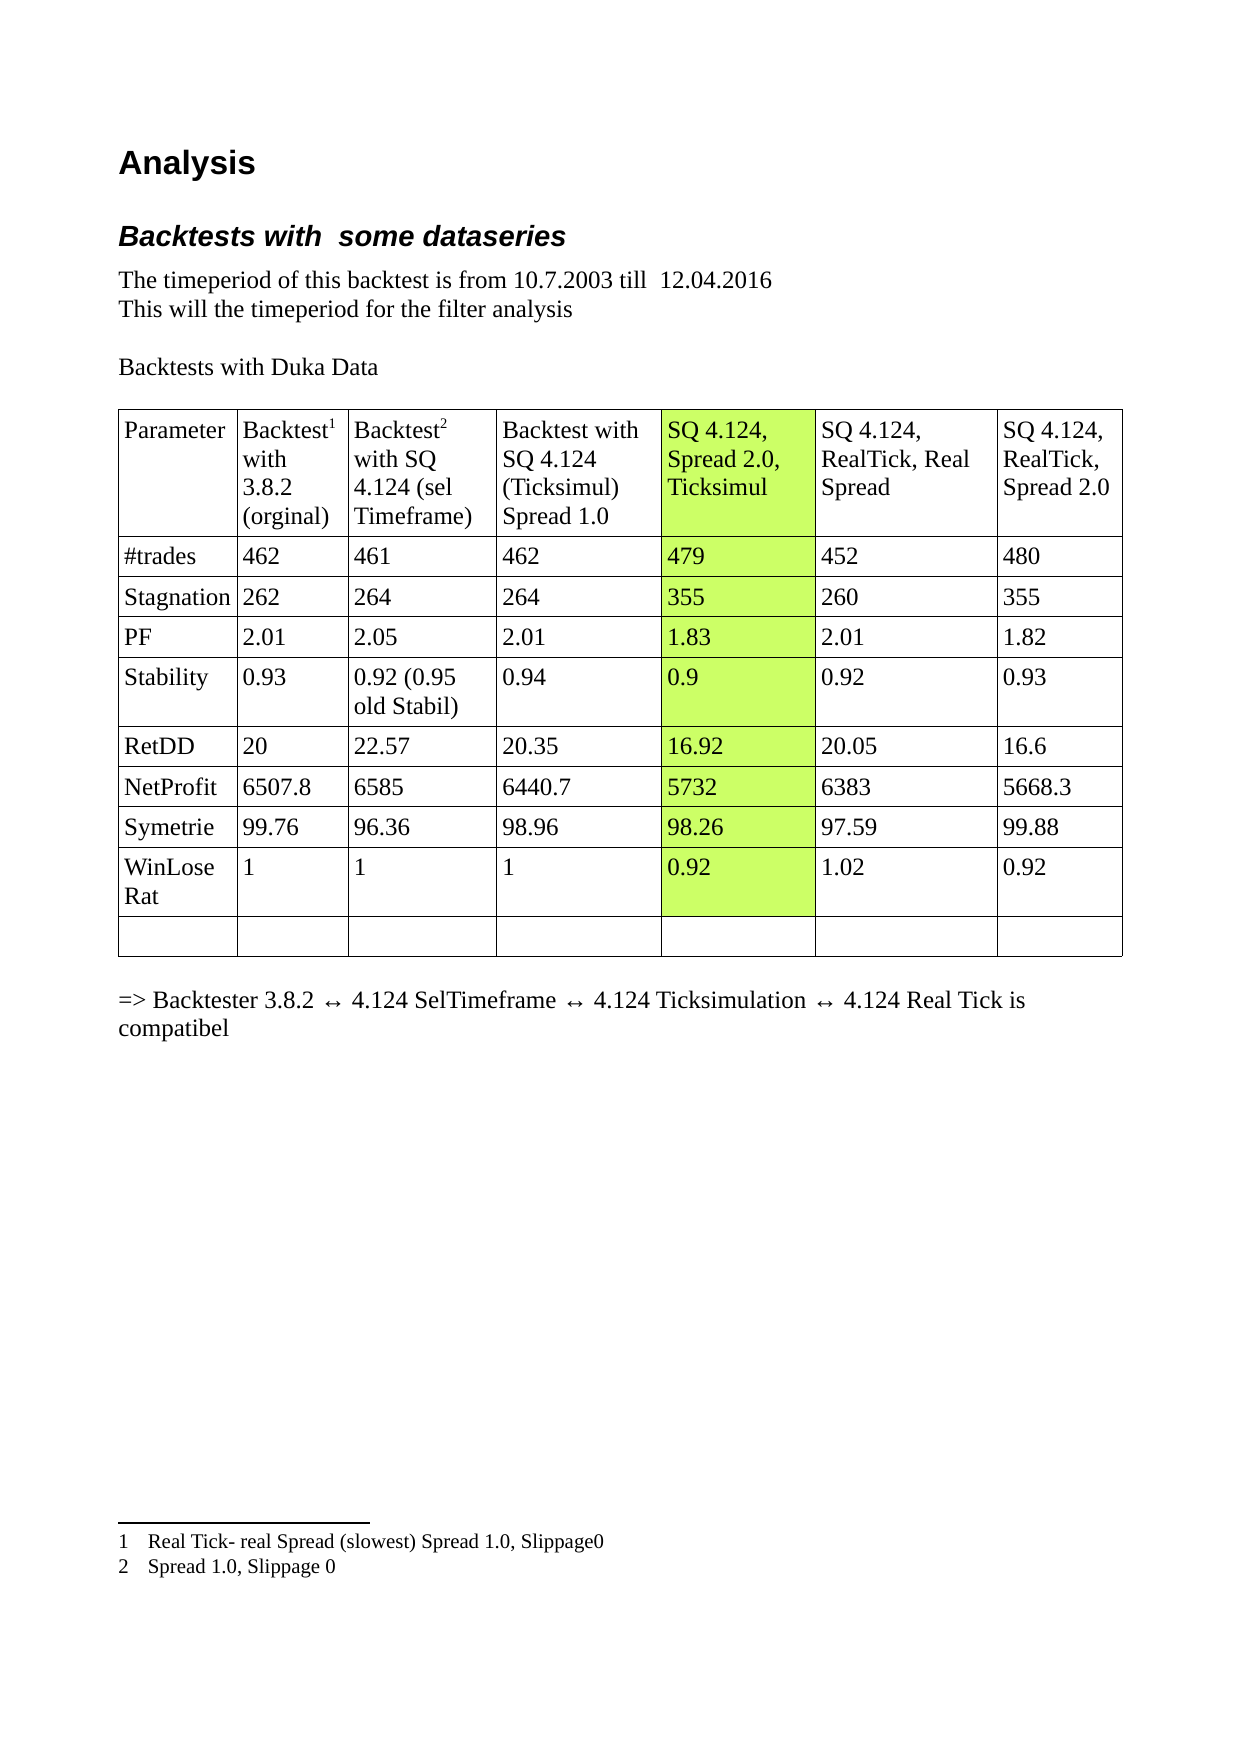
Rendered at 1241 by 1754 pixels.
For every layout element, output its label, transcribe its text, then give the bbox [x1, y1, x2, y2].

table_cell 2,01 [238, 617, 348, 657]
table_cell 0.92 (0.95 old Stabil) [349, 658, 496, 726]
table_header SQ 4.124, RealTick, Real Spread [816, 410, 997, 536]
table_cell [497, 917, 661, 956]
table_cell 461 [349, 537, 496, 576]
table_cell 0,9 [662, 658, 815, 726]
text This will the timeperiod for the filter analysis [118, 294, 1122, 323]
table_cell 99,76 [238, 807, 348, 847]
table_cell 462 [497, 537, 661, 576]
table_cell RetDD [119, 727, 237, 766]
table_cell 355 [662, 577, 815, 616]
table_cell 6585 [349, 767, 496, 806]
table_header SQ 4.124, Spread 2.0, Ticksimul [662, 410, 815, 536]
table_cell 355 [998, 577, 1122, 616]
table_cell [998, 917, 1122, 956]
table_cell 99,88 [998, 807, 1122, 847]
table_cell [662, 917, 815, 956]
table_header Backtest with SQ 4.124 (sel Timeframe) [349, 410, 496, 536]
table_cell 16,92 [662, 727, 815, 766]
table_cell 2,01 [497, 617, 661, 657]
table_cell NetProfit [119, 767, 237, 806]
table_cell 22,57 [349, 727, 496, 766]
table_cell 264 [497, 577, 661, 616]
table_cell PF [119, 617, 237, 657]
table_cell 6440,7 [497, 767, 661, 806]
table_cell [816, 917, 997, 956]
text The timeperiod of this backtest is from 10.7.2003 till 12.04.2016 [118, 265, 1122, 294]
table_cell 452 [816, 537, 997, 576]
text => Backtester 3.8.2 ↔ 4.124 SelTimeframe ↔ 4.124 Ticksimulation ↔ 4.124 Real Tick is compatibel [118, 985, 1122, 1042]
table_cell 1 [238, 848, 348, 916]
table_cell 0,94 [497, 658, 661, 726]
table_cell Stagnation [119, 577, 237, 616]
table_cell [238, 917, 348, 956]
table_cell 0,92 [998, 848, 1122, 916]
table_cell 16,6 [998, 727, 1122, 766]
table_header Backtest with 3.8.2 (orginal) [238, 410, 348, 536]
table_cell 1,82 [998, 617, 1122, 657]
table_cell 98,96 [497, 807, 661, 847]
table_cell 20,35 [497, 727, 661, 766]
table_cell 1 [349, 848, 496, 916]
table_cell 97,59 [816, 807, 997, 847]
table_cell 480 [998, 537, 1122, 576]
table_header Parameter [119, 410, 237, 536]
table_header Backtest with SQ 4.124 (Ticksimul) Spread 1.0 [497, 410, 661, 536]
subtitle Analysis [118, 143, 1122, 182]
subtitle Backtests with some dataseries [118, 219, 1122, 253]
table_cell Symetrie [119, 807, 237, 847]
table_cell 1,83 [662, 617, 815, 657]
table_cell 264 [349, 577, 496, 616]
table_cell 260 [816, 577, 997, 616]
table_cell WinLoseRat [119, 848, 237, 916]
text Backtests with Duka Data [118, 352, 1122, 380]
table_cell 0,93 [998, 658, 1122, 726]
table_cell 6383 [816, 767, 997, 806]
table_cell 262 [238, 577, 348, 616]
table_cell 5732 [662, 767, 815, 806]
table_cell 1 [497, 848, 661, 916]
table_cell 0.93 [238, 658, 348, 726]
table_cell 98,26 [662, 807, 815, 847]
table_cell 20 [238, 727, 348, 766]
table_cell Stability [119, 658, 237, 726]
table_cell 462 [238, 537, 348, 576]
table_cell 20,05 [816, 727, 997, 766]
table_cell 479 [662, 537, 815, 576]
table_cell 96,36 [349, 807, 496, 847]
table_cell 0,92 [662, 848, 815, 916]
table_cell [349, 917, 496, 956]
table_cell 6507,8 [238, 767, 348, 806]
table_cell 2,05 [349, 617, 496, 657]
table_cell #trades [119, 537, 237, 576]
table_cell 2,01 [816, 617, 997, 657]
table_header SQ 4.124, RealTick, Spread 2.0 [998, 410, 1122, 536]
table_cell 5668,3 [998, 767, 1122, 806]
table_cell 0,92 [816, 658, 997, 726]
table_cell [119, 917, 237, 956]
table_cell 1,02 [816, 848, 997, 916]
